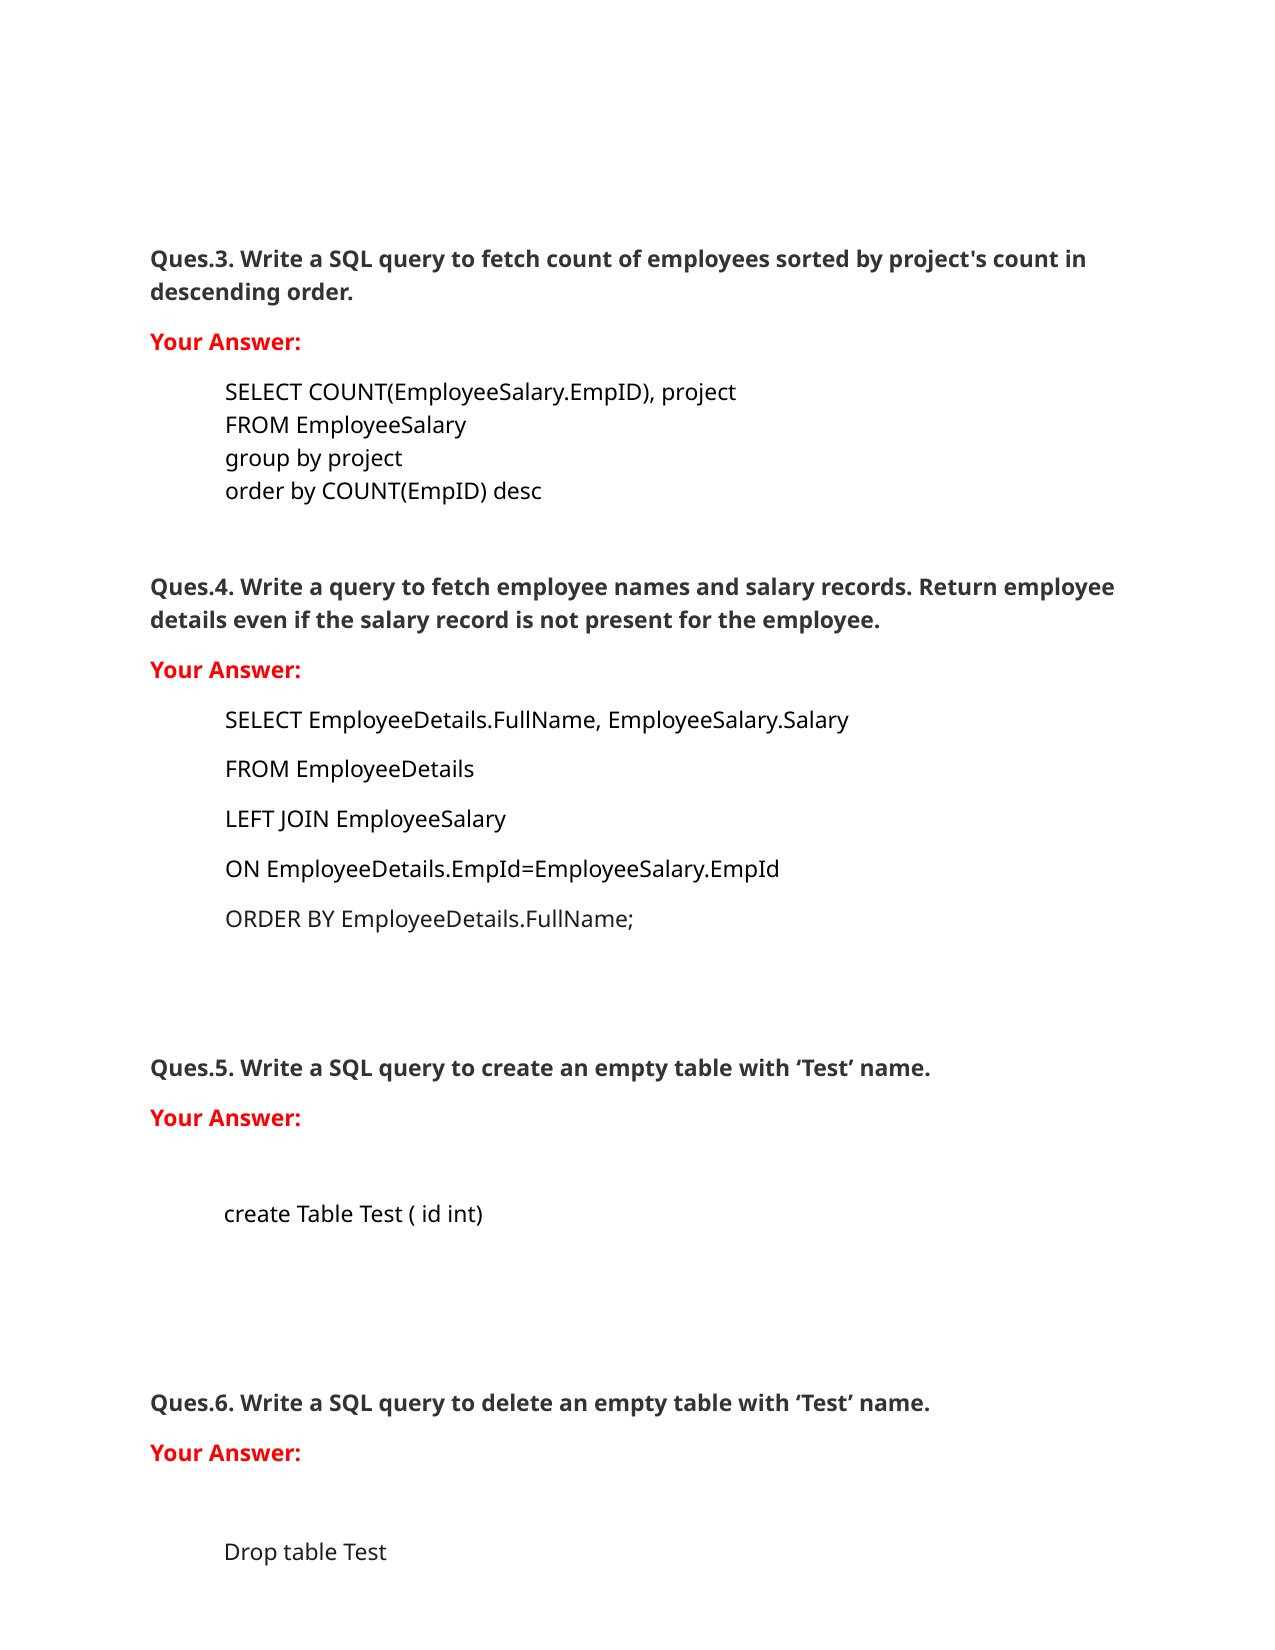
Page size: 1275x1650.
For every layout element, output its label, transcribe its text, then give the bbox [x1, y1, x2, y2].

text LEFT JOIN EmployeeSalary [225, 803, 1125, 834]
text Your Answer: [150, 1437, 1125, 1468]
text SELECT EmployeeDetails.FullName, EmployeeSalary.Salary [225, 704, 1125, 735]
text Ques.6. Write a SQL query to delete an empty table with ‘Test’ name. [150, 1387, 1125, 1418]
text Your Answer: [150, 1102, 1125, 1133]
text ORDER BY EmployeeDetails.FullName; [225, 903, 1125, 934]
text Ques.3. Write a SQL query to fetch count of employees sorted by project's count in descending order. [150, 243, 1125, 307]
text Ques.4. Write a query to fetch employee names and salary records. Return employee details even if the salary record is not present for the employee. [150, 571, 1125, 635]
text Your Answer: [150, 326, 1125, 357]
text Your Answer: [150, 654, 1125, 685]
text Drop table Test [150, 1536, 1125, 1568]
text SELECT COUNT(EmployeeSalary.EmpID), project FROM EmployeeSalary group by project order by COUNT(EmpID) desc [150, 375, 1125, 506]
text FROM EmployeeDetails [225, 753, 1125, 785]
text create Table Test ( id int) [224, 1198, 1125, 1229]
text Ques.5. Write a SQL query to create an empty table with ‘Test’ name. [150, 1052, 1125, 1083]
text ON EmployeeDetails.EmpId=EmployeeSalary.EmpId [225, 853, 1125, 884]
